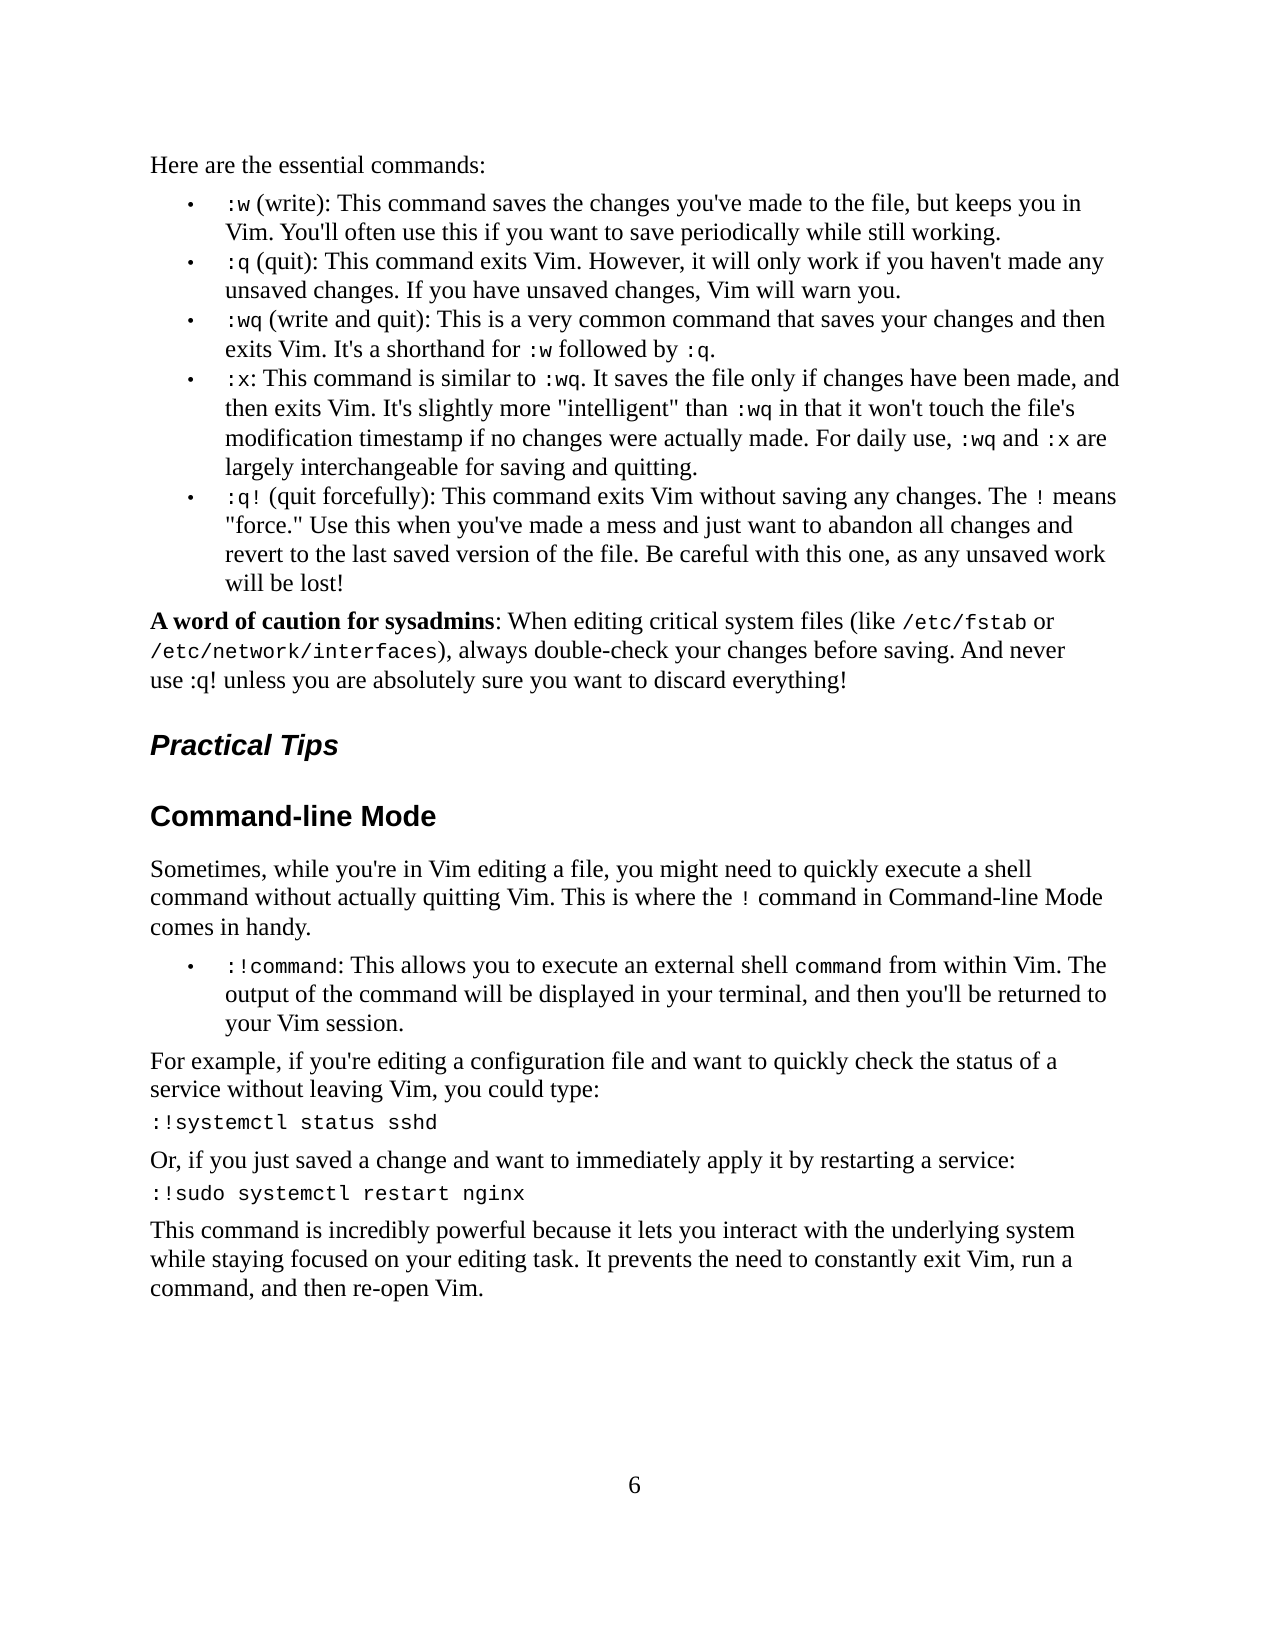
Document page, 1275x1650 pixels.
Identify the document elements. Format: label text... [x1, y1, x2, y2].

text Or, if you just saved a change and want to immediately apply it by restarting a service: [150, 1145, 1125, 1174]
text :!systemctl status sshd [150, 1112, 1125, 1136]
list :q! (quit forcefully): This command exits Vim without saving any changes. The ! means "force." Use this when you've made a mess and just want to abandon all changes and revert to the last saved version of the file. Be careful with this one, as any unsaved work will be lost! [187, 481, 1125, 597]
list :w (write): This command saves the changes you've made to the file, but keeps you in Vim. You'll often use this if you want to save periodically while still working. [187, 188, 1125, 246]
subtitle Practical Tips [150, 728, 1125, 761]
subtitle Command-line Mode [150, 799, 1125, 832]
text This command is incredibly powerful because it lets you interact with the underlying system while staying focused on your editing task. It prevents the need to constantly exit Vim, run a command, and then re-open Vim. [150, 1215, 1125, 1301]
list :wq (write and quit): This is a very common command that saves your changes and then exits Vim. It's a shorthand for :w followed by :q. [187, 304, 1125, 363]
text A word of caution for sysadmins: When editing critical system files (like /etc/fstab or /etc/network/interfaces), always double-check your changes before saving. And never use :q! unless you are absolutely sure you want to discard everything! [150, 606, 1125, 694]
list :q (quit): This command exits Vim. However, it will only work if you haven't made any unsaved changes. If you have unsaved changes, Vim will warn you. [187, 246, 1125, 304]
text Here are the essential commands: [150, 150, 1125, 179]
list :x: This command is similar to :wq. It saves the file only if changes have been made, and then exits Vim. It's slightly more "intelligent" than :wq in that it won't touch the file's modification timestamp if no changes were actually made. For daily use, :wq and :x are largely interchangeable for saving and quitting. [187, 363, 1125, 481]
list :!command: This allows you to execute an external shell command from within Vim. The output of the command will be displayed in your terminal, and then you'll be returned to your Vim session. [187, 950, 1125, 1037]
text :!sudo systemctl restart nginx [150, 1183, 1125, 1206]
text For example, if you're editing a configuration file and want to quickly check the status of a service without leaving Vim, you could type: [150, 1046, 1125, 1103]
text Sometimes, while you're in Vim editing a file, you might need to quickly execute a shell command without actually quitting Vim. This is where the ! command in Command-line Mode comes in handy. [150, 854, 1125, 941]
